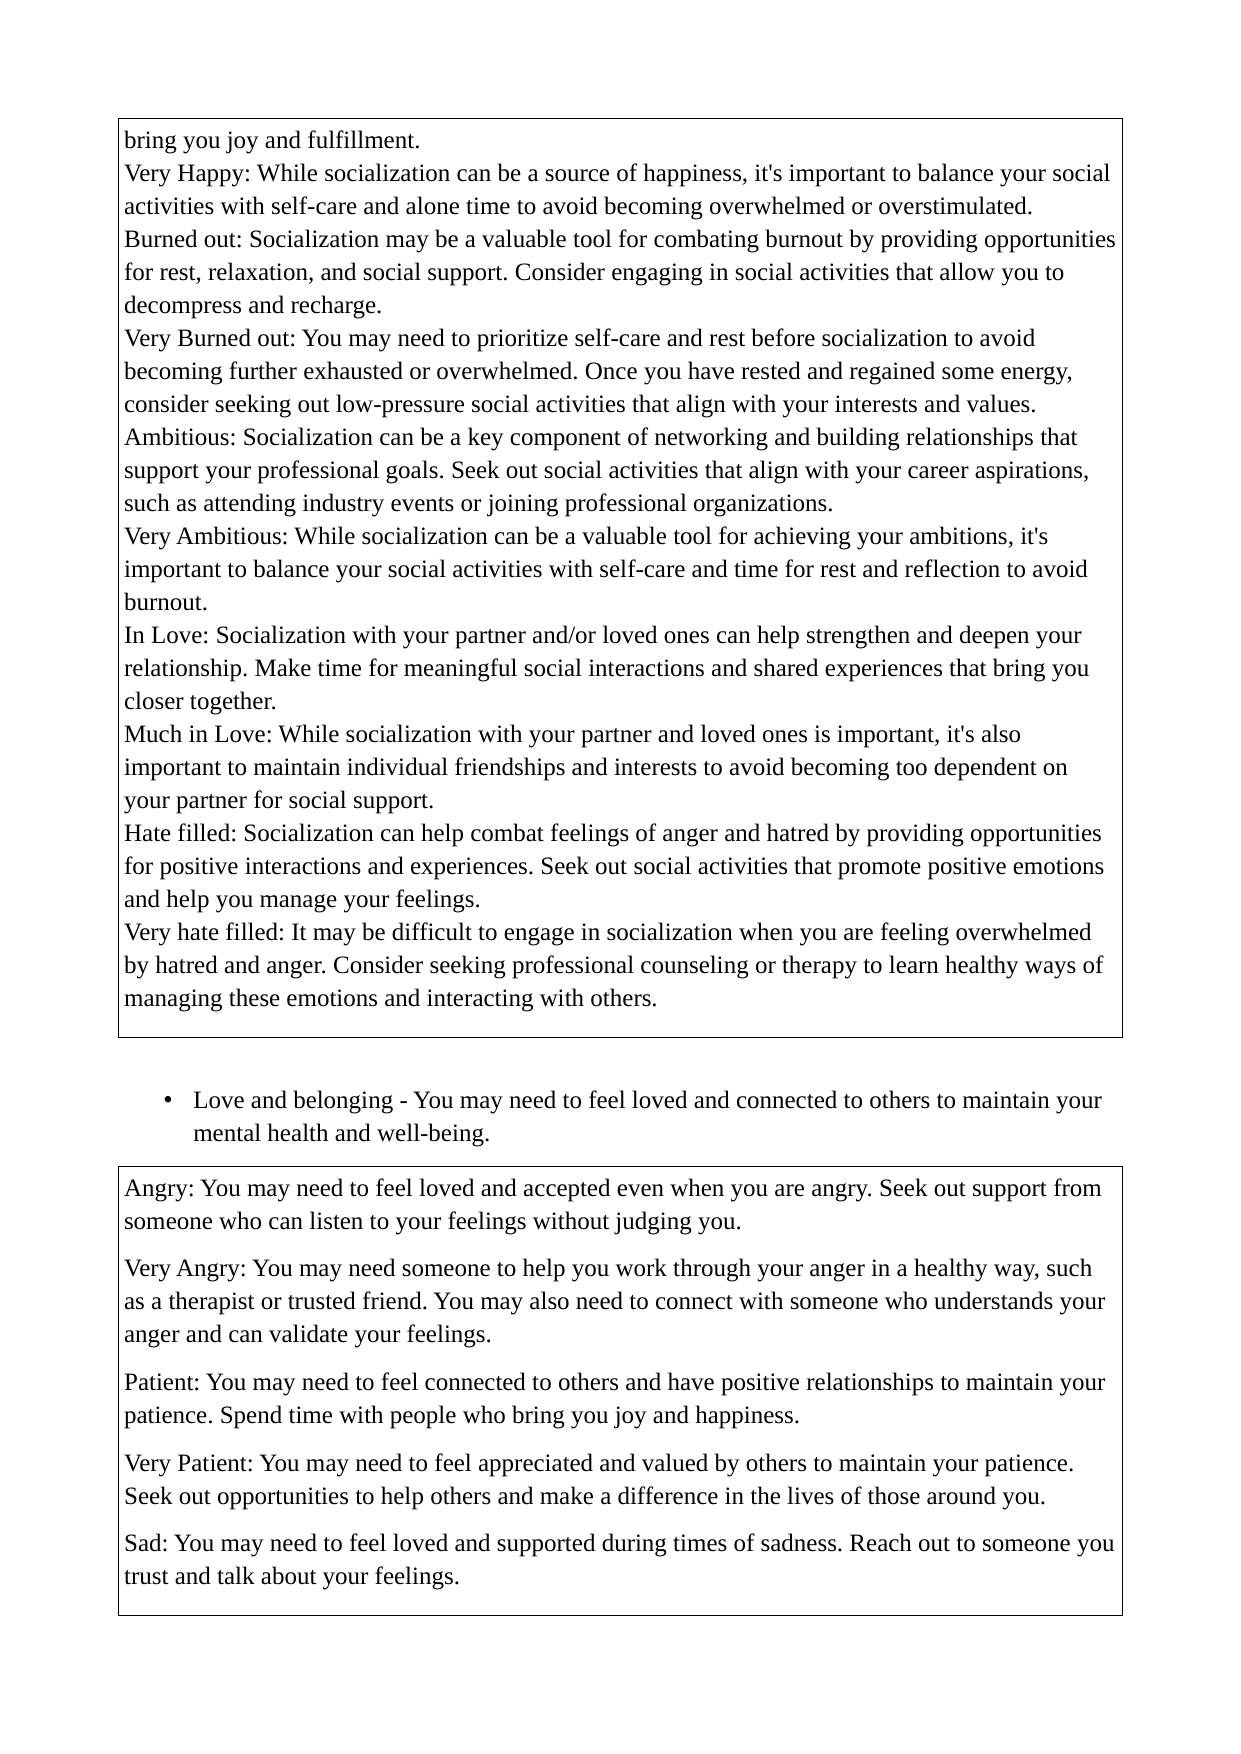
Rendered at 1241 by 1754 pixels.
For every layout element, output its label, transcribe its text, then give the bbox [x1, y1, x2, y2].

table_header Angry: You may need to feel loved and accepted even when you are angry. Seek out support from someone who can listen to your feelings without judging you. Very Angry: You may need someone to help you work through your anger in a healthy way, such as a therapist or trusted friend. You may also need to connect with someone who understands your anger and can validate your feelings. Patient: You may need to feel connected to others and have positive relationships to maintain your patience. Spend time with people who bring you joy and happiness. Very Patient: You may need to feel appreciated and valued by others to maintain your patience. Seek out opportunities to help others and make a difference in the lives of those around you. Sad: You may need to feel loved and supported during times of sadness. Reach out to someone you trust and talk about your feelings. [119, 1167, 1122, 1615]
list Love and belonging - You may need to feel loved and connected to others to maintain your mental health and well-being. [164, 1085, 1122, 1147]
table_header bring you joy and fulfillment. Very Happy: While socialization can be a source of happiness, it's important to balance your social activities with self-care and alone time to avoid becoming overwhelmed or overstimulated. Burned out: Socialization may be a valuable tool for combating burnout by providing opportunities for rest, relaxation, and social support. Consider engaging in social activities that allow you to decompress and recharge. Very Burned out: You may need to prioritize self-care and rest before socialization to avoid becoming further exhausted or overwhelmed. Once you have rested and regained some energy, consider seeking out low-pressure social activities that align with your interests and values. Ambitious: Socialization can be a key component of networking and building relationships that support your professional goals. Seek out social activities that align with your career aspirations, such as attending industry events or joining professional organizations. Very Ambitious: While socialization can be a valuable tool for achieving your ambitions, it's important to balance your social activities with self-care and time for rest and reflection to avoid burnout. In Love: Socialization with your partner and/or loved ones can help strengthen and deepen your relationship. Make time for meaningful social interactions and shared experiences that bring you closer together. Much in Love: While socialization with your partner and loved ones is important, it's also important to maintain individual friendships and interests to avoid becoming too dependent on your partner for social support. Hate filled: Socialization can help combat feelings of anger and hatred by providing opportunities for positive interactions and experiences. Seek out social activities that promote positive emotions and help you manage your feelings. Very hate filled: It may be difficult to engage in socialization when you are feeling overwhelmed by hatred and anger. Consider seeking professional counseling or therapy to learn healthy ways of managing these emotions and interacting with others. [119, 119, 1122, 1037]
